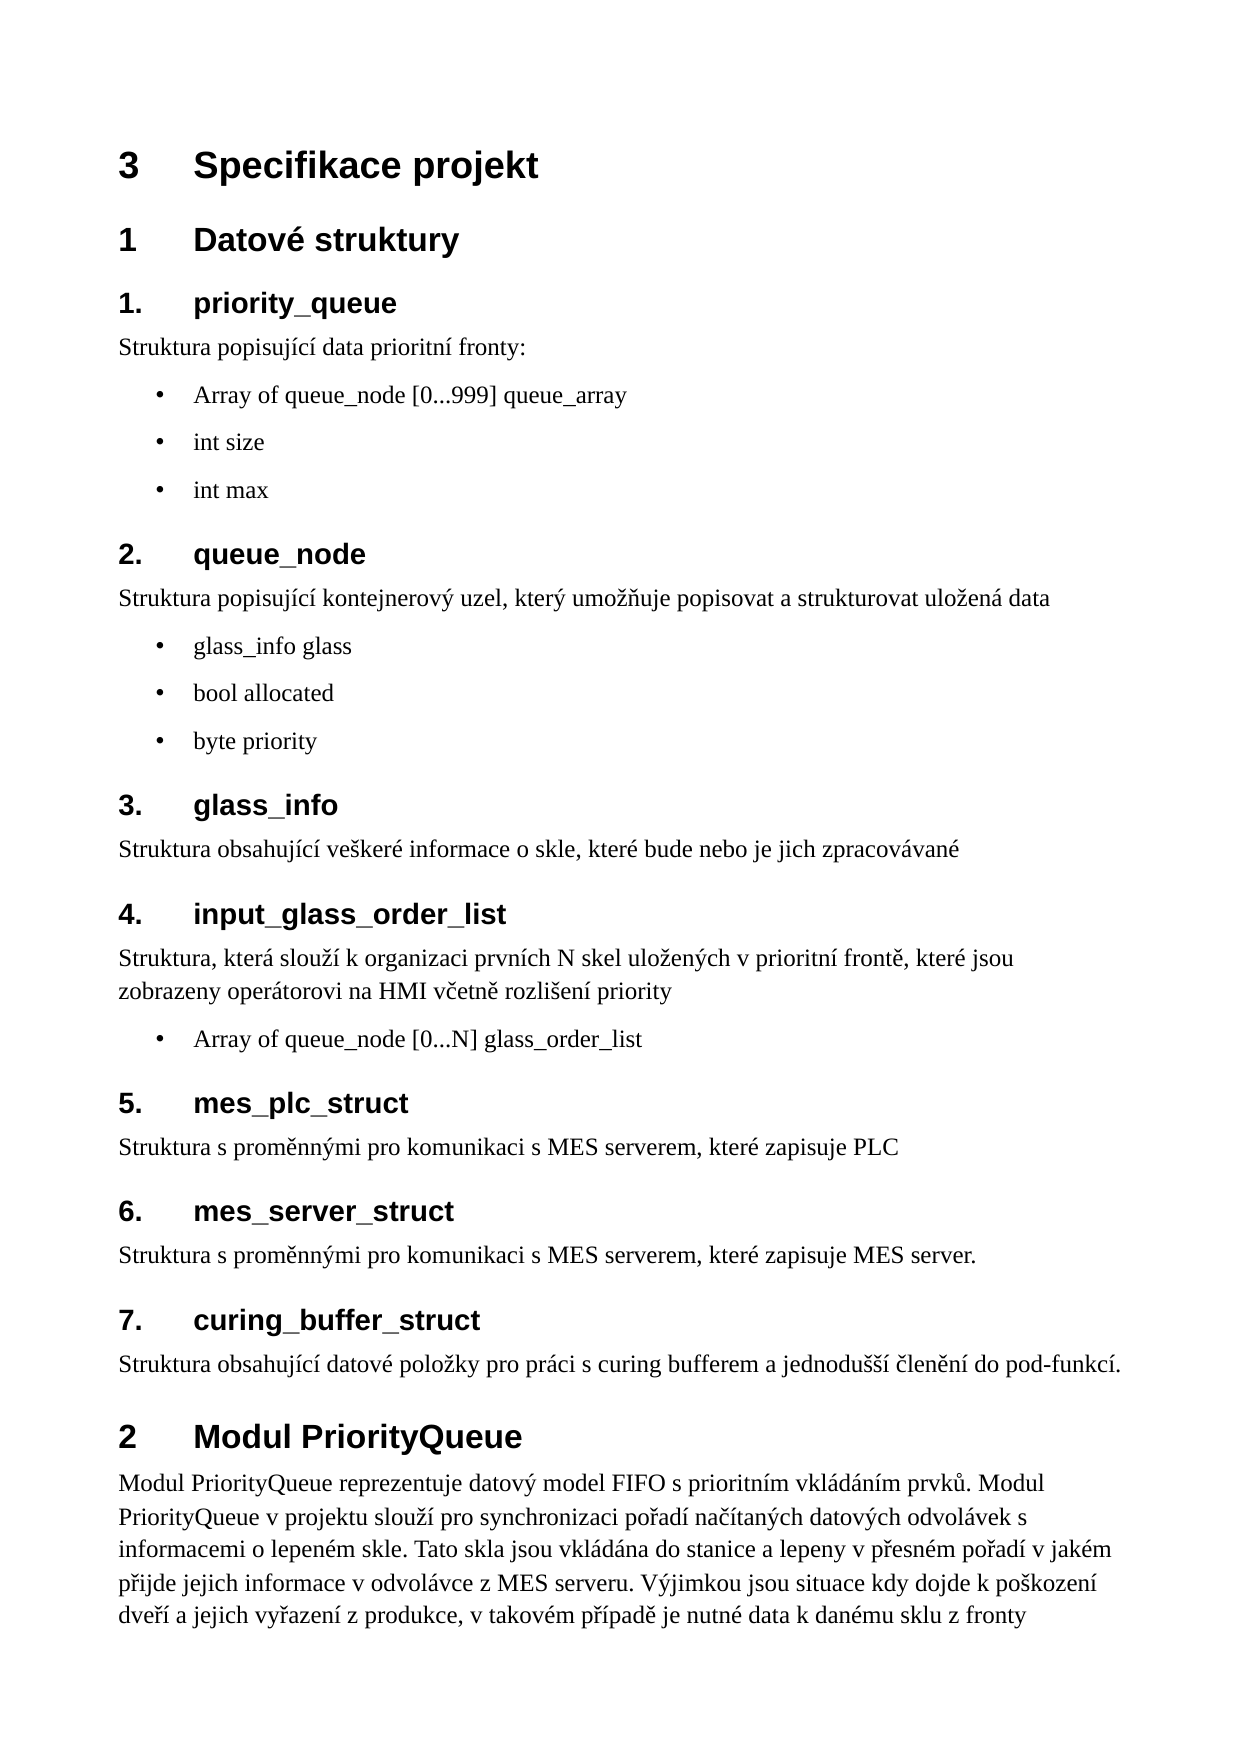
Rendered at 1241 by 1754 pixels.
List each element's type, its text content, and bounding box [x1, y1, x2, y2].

text Struktura, která slouží k organizaci prvních N skel uložených v prioritní frontě, které jsou zobrazeny operátorovi na HMI včetně rozlišení priority [118, 943, 1122, 1005]
text Struktura popisující kontejnerový uzel, který umožňuje popisovat a strukturovat uložená data [118, 583, 1122, 612]
subtitle mes_server_struct [118, 1194, 1122, 1228]
list glass_info glass [156, 631, 1122, 660]
list byte priority [156, 726, 1122, 755]
list Array of queue_node [0...N] glass_order_list [156, 1024, 1122, 1052]
text Struktura s proměnnými pro komunikaci s MES serverem, které zapisuje PLC [118, 1132, 1122, 1161]
subtitle queue_node [118, 537, 1122, 571]
text Struktura obsahující veškeré informace o skle, které bude nebo je jich zpracovávané [118, 834, 1122, 863]
subtitle curing_buffer_struct [118, 1303, 1122, 1336]
list int max [156, 475, 1122, 504]
subtitle mes_plc_struct [118, 1086, 1122, 1119]
list int size [156, 427, 1122, 456]
subtitle Datové struktury [118, 220, 1122, 259]
subtitle input_glass_order_list [118, 897, 1122, 931]
subtitle priority_queue [118, 286, 1122, 319]
subtitle Specifikace projekt [118, 143, 1122, 187]
text Modul PriorityQueue reprezentuje datový model FIFO s prioritním vkládáním prvků. Modul PriorityQueue v projektu slouží pro synchronizaci pořadí načítaných datových odvolávek s informacemi o lepeném skle. Tato skla jsou vkládána do stanice a lepeny v přesném pořadí v jakém přijde jejich informace v odvolávce z MES serveru. Výjimkou jsou situace kdy dojde k poškození dveří a jejich vyřazení z produkce, v takovém případě je nutné data k danému sklu z fronty [118, 1468, 1122, 1629]
list bool allocated [156, 678, 1122, 707]
list Array of queue_node [0...999] queue_array [156, 380, 1122, 408]
text Struktura popisující data prioritní fronty: [118, 332, 1122, 361]
text Struktura obsahující datové položky pro práci s curing bufferem a jednodušší členění do pod-funkcí. [118, 1349, 1122, 1378]
text Struktura s proměnnými pro komunikaci s MES serverem, které zapisuje MES server. [118, 1241, 1122, 1269]
subtitle Modul PriorityQueue [118, 1417, 1122, 1456]
subtitle glass_info [118, 788, 1122, 822]
